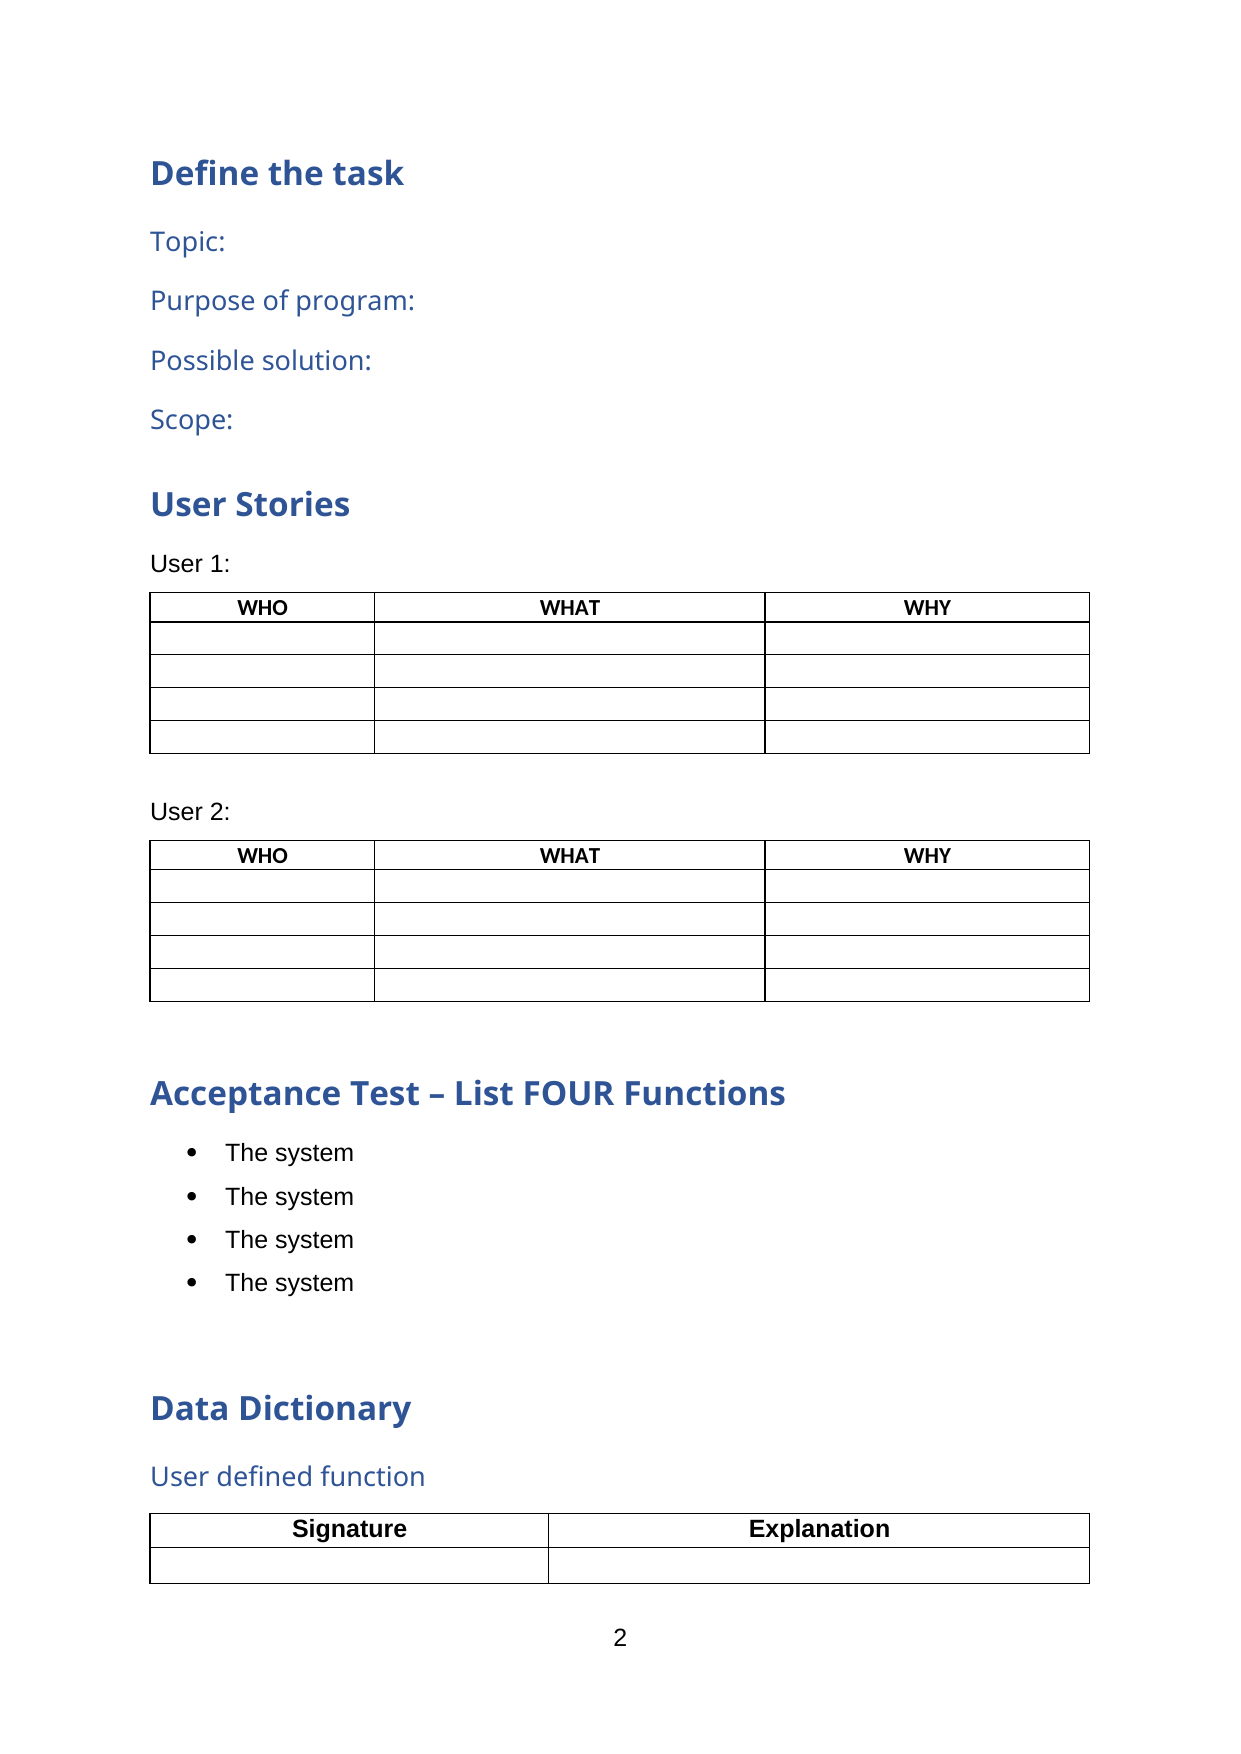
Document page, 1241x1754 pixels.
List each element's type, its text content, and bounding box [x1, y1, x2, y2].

table_cell [375, 623, 764, 654]
subtitle Scope: [150, 401, 1090, 438]
table_cell [375, 903, 764, 935]
list The system [187, 1138, 1090, 1167]
list The system [187, 1182, 1090, 1210]
subtitle Possible solution: [150, 341, 1090, 378]
table_cell [375, 655, 764, 687]
table_header WHO [151, 593, 374, 621]
table_header WHAT [375, 841, 764, 869]
table_header WHO [151, 841, 374, 869]
table_cell [151, 655, 374, 687]
table_header WHY [766, 841, 1089, 869]
table_cell [375, 688, 764, 720]
table_header Signature [151, 1514, 548, 1547]
subtitle User Stories [150, 481, 1090, 526]
table_cell [766, 688, 1089, 720]
table_cell [151, 903, 374, 935]
table_cell [766, 655, 1089, 687]
table_cell [375, 969, 764, 1001]
table_cell [151, 721, 374, 753]
table_header WHAT [375, 593, 764, 621]
table_cell [151, 623, 374, 654]
table_cell [151, 1548, 548, 1583]
table_cell [375, 870, 764, 902]
table_header Explanation [549, 1514, 1089, 1547]
table_cell [766, 623, 1089, 654]
subtitle Purpose of program: [150, 282, 1090, 319]
table_cell [549, 1548, 1089, 1583]
table_header WHY [766, 593, 1089, 621]
table_cell [375, 936, 764, 968]
subtitle User defined function [150, 1457, 1090, 1494]
table_cell [766, 936, 1089, 968]
table_cell [766, 969, 1089, 1001]
list The system [187, 1268, 1090, 1297]
text User 1: [150, 549, 1090, 578]
list The system [187, 1225, 1090, 1254]
table_cell [151, 969, 374, 1001]
table_cell [766, 870, 1089, 902]
subtitle Acceptance Test – List FOUR Functions [150, 1070, 1090, 1116]
table_cell [151, 870, 374, 902]
table_cell [766, 721, 1089, 753]
table_cell [766, 903, 1089, 935]
table_cell [375, 721, 764, 753]
table_cell [151, 688, 374, 720]
text User 2: [150, 797, 1090, 826]
subtitle Data Dictionary [150, 1385, 1090, 1431]
table_cell [151, 936, 374, 968]
subtitle Topic: [150, 222, 1090, 259]
subtitle Define the task [150, 150, 1090, 195]
